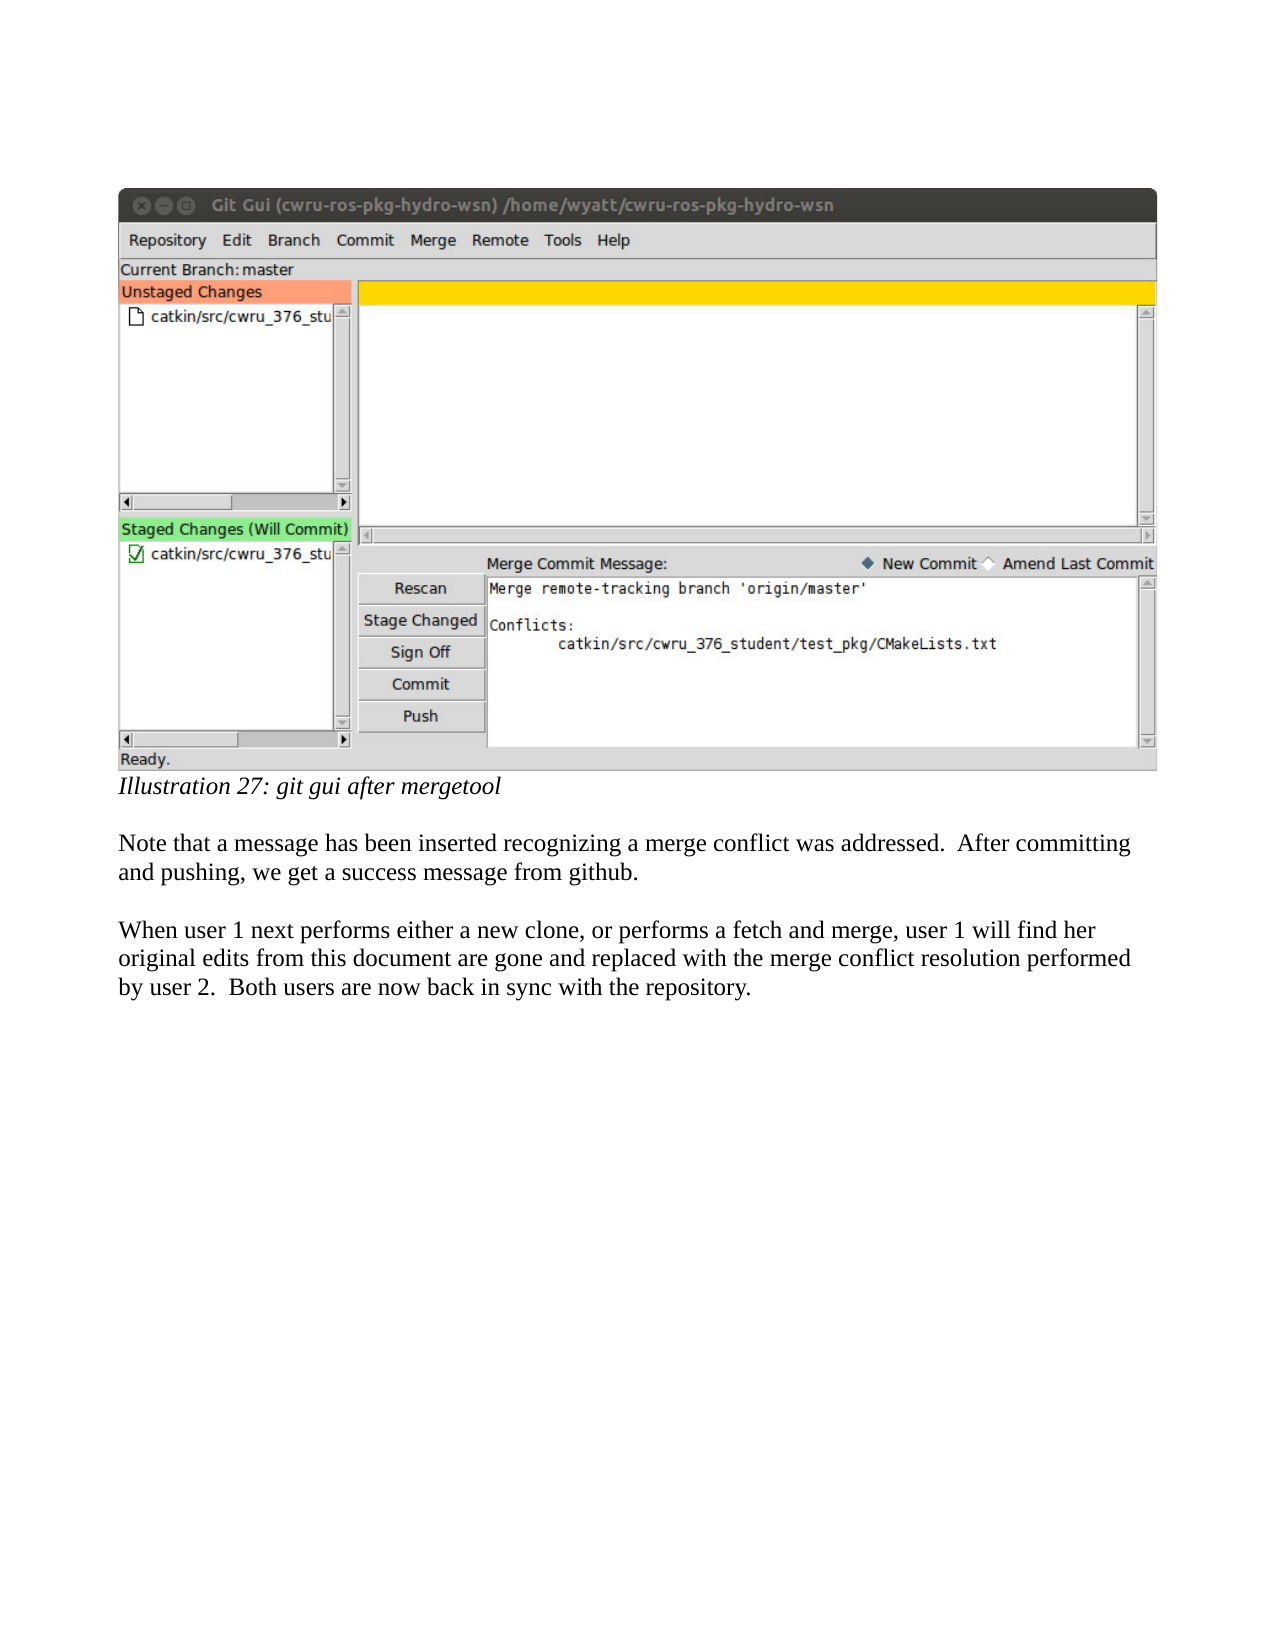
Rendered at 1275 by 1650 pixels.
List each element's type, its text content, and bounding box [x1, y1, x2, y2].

text Note that a message has been inserted recognizing a merge conflict was addressed. After committing and pushing, we get a success message from github. [118, 828, 1157, 886]
text When user 1 next performs either a new clone, or performs a fetch and merge, user 1 will find her original edits from this document are gone and replaced with the merge conflict resolution performed by user 2. Both users are now back in sync with the repository. [118, 915, 1157, 1001]
picture [118, 188, 1158, 771]
text Illustration 27: git gui after mergetool [118, 771, 1157, 800]
